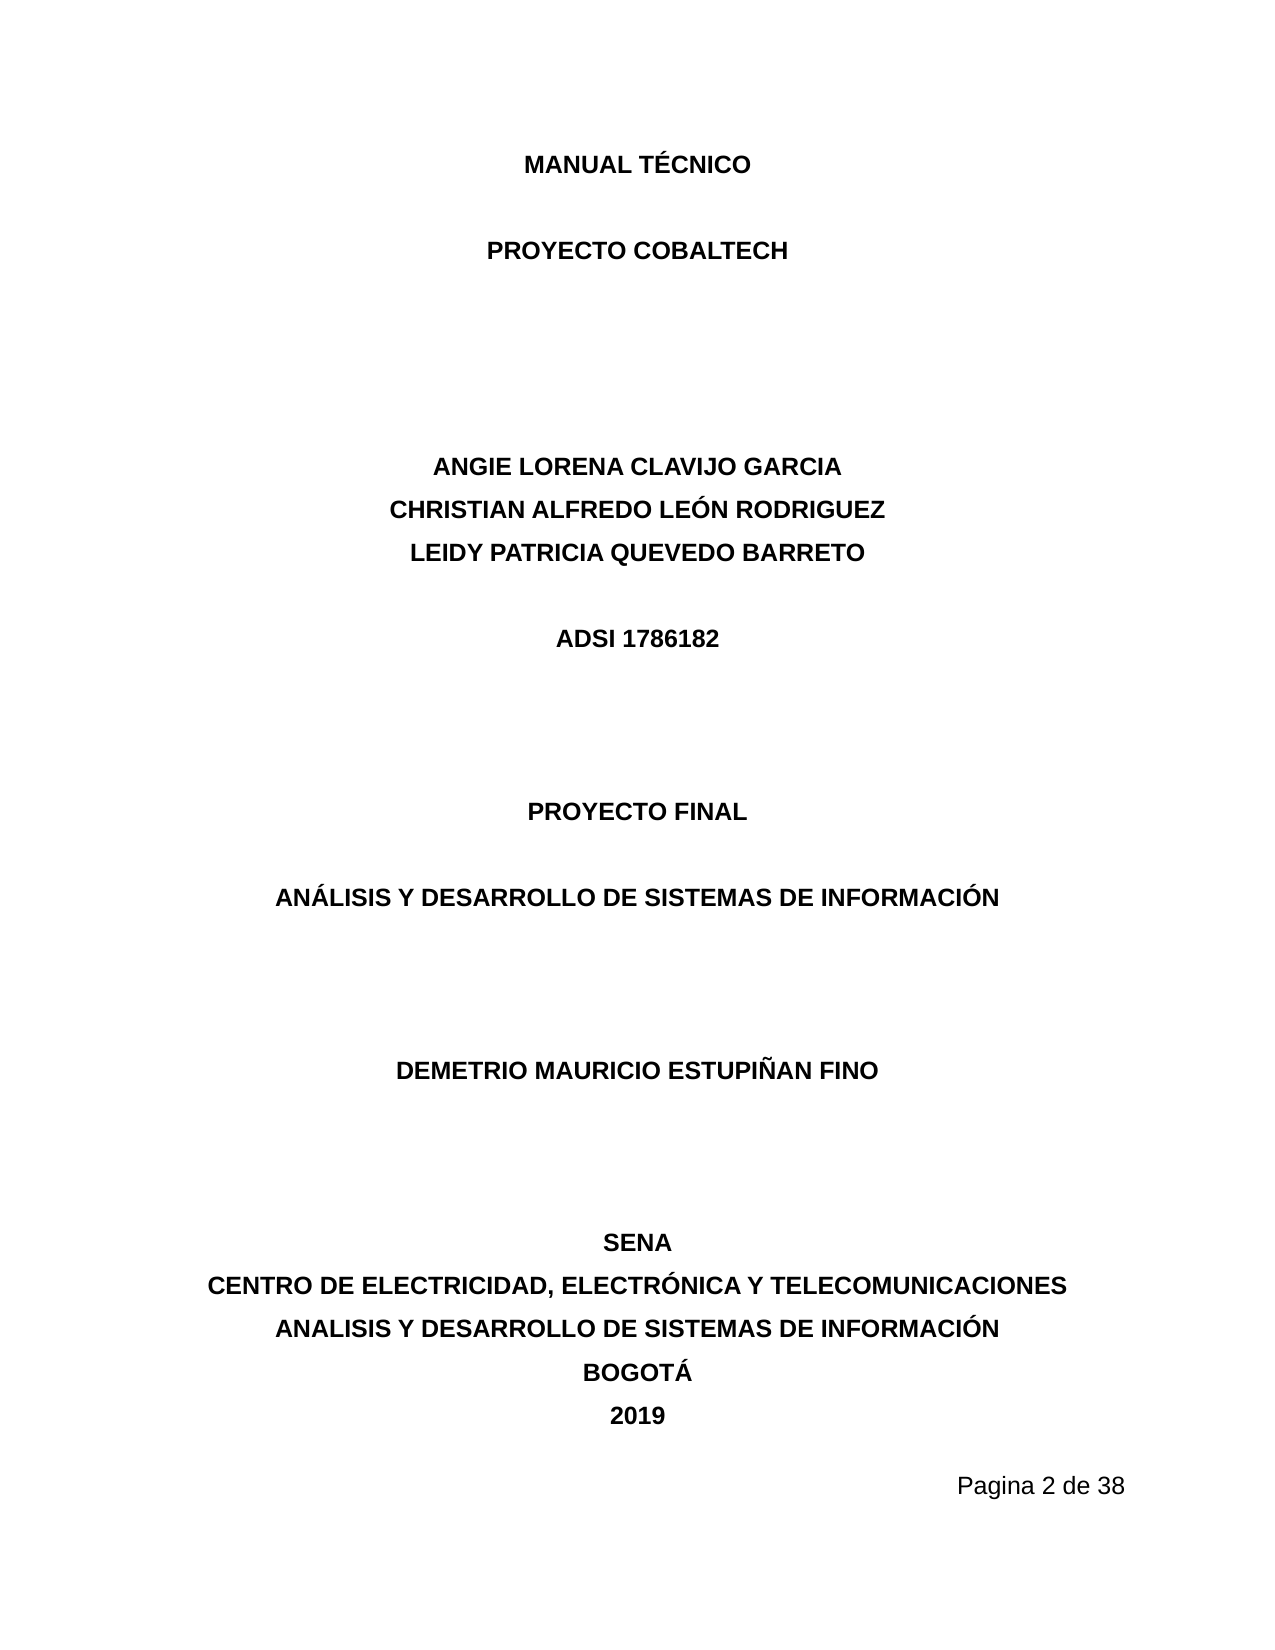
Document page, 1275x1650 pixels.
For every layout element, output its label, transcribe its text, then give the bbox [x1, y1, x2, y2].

text CENTRO DE ELECTRICIDAD, ELECTRÓNICA Y TELECOMUNICACIONES [150, 1271, 1125, 1300]
text LEIDY PATRICIA QUEVEDO BARRETO [150, 538, 1125, 567]
text CHRISTIAN ALFREDO LEÓN RODRIGUEZ [150, 495, 1125, 524]
text ANALISIS Y DESARROLLO DE SISTEMAS DE INFORMACIÓN [150, 1314, 1125, 1343]
text PROYECTO COBALTECH [150, 236, 1125, 265]
text ADSI 1786182 [150, 624, 1125, 653]
text ANÁLISIS Y DESARROLLO DE SISTEMAS DE INFORMACIÓN [150, 883, 1125, 912]
text ANGIE LORENA CLAVIJO GARCIA [150, 452, 1125, 481]
text SENA [150, 1228, 1125, 1257]
text DEMETRIO MAURICIO ESTUPIÑAN FINO [150, 1056, 1125, 1084]
text PROYECTO FINAL [150, 797, 1125, 826]
text MANUAL TÉCNICO [150, 150, 1125, 179]
text 2019 [150, 1401, 1125, 1429]
text BOGOTÁ [150, 1357, 1125, 1386]
